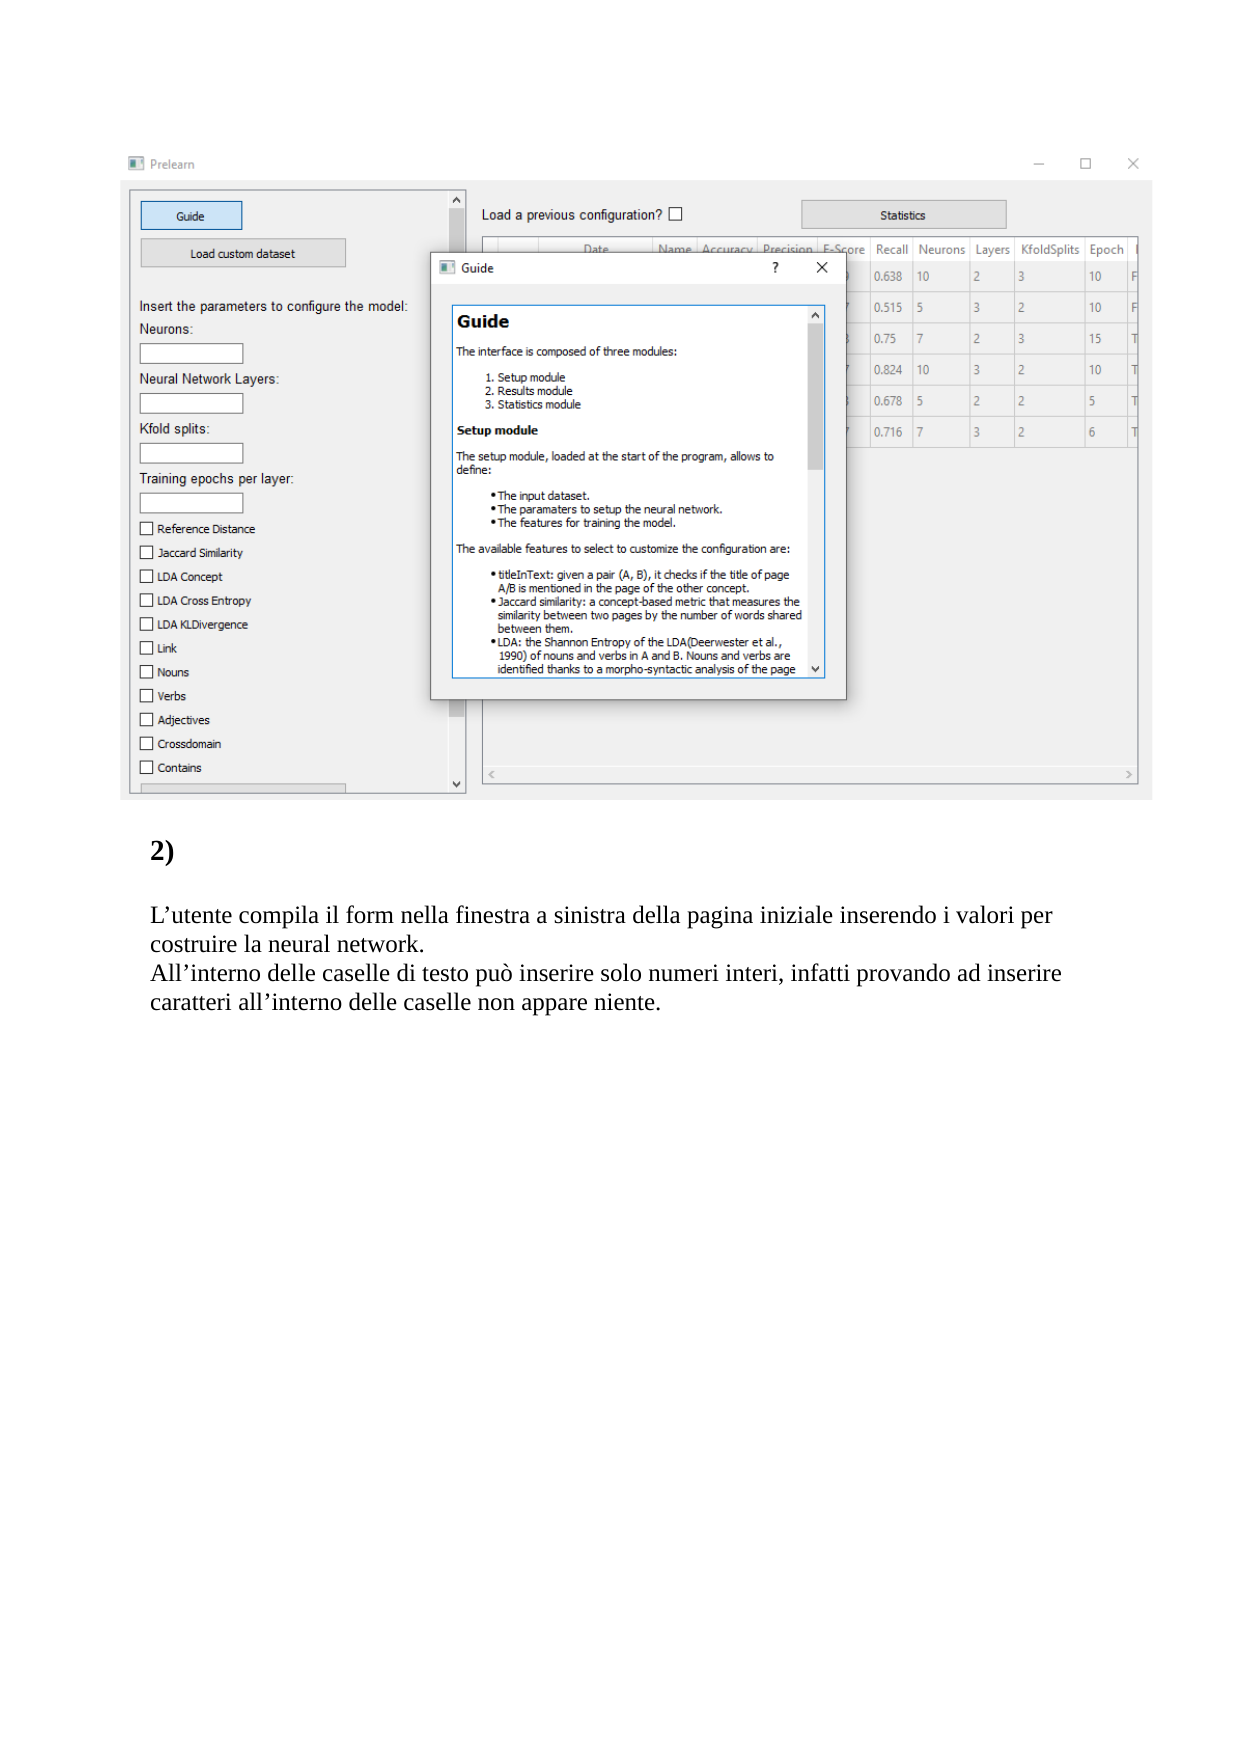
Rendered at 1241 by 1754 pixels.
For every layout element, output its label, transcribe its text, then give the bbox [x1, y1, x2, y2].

text L’utente compila il form nella finestra a sinistra della pagina iniziale inserendo i valori per costruire la neural network. [150, 900, 1090, 958]
text 2) [150, 833, 1090, 867]
text All’interno delle caselle di testo può inserire solo numeri interi, infatti provando ad inserire caratteri all’interno delle caselle non appare niente. [150, 958, 1090, 1015]
